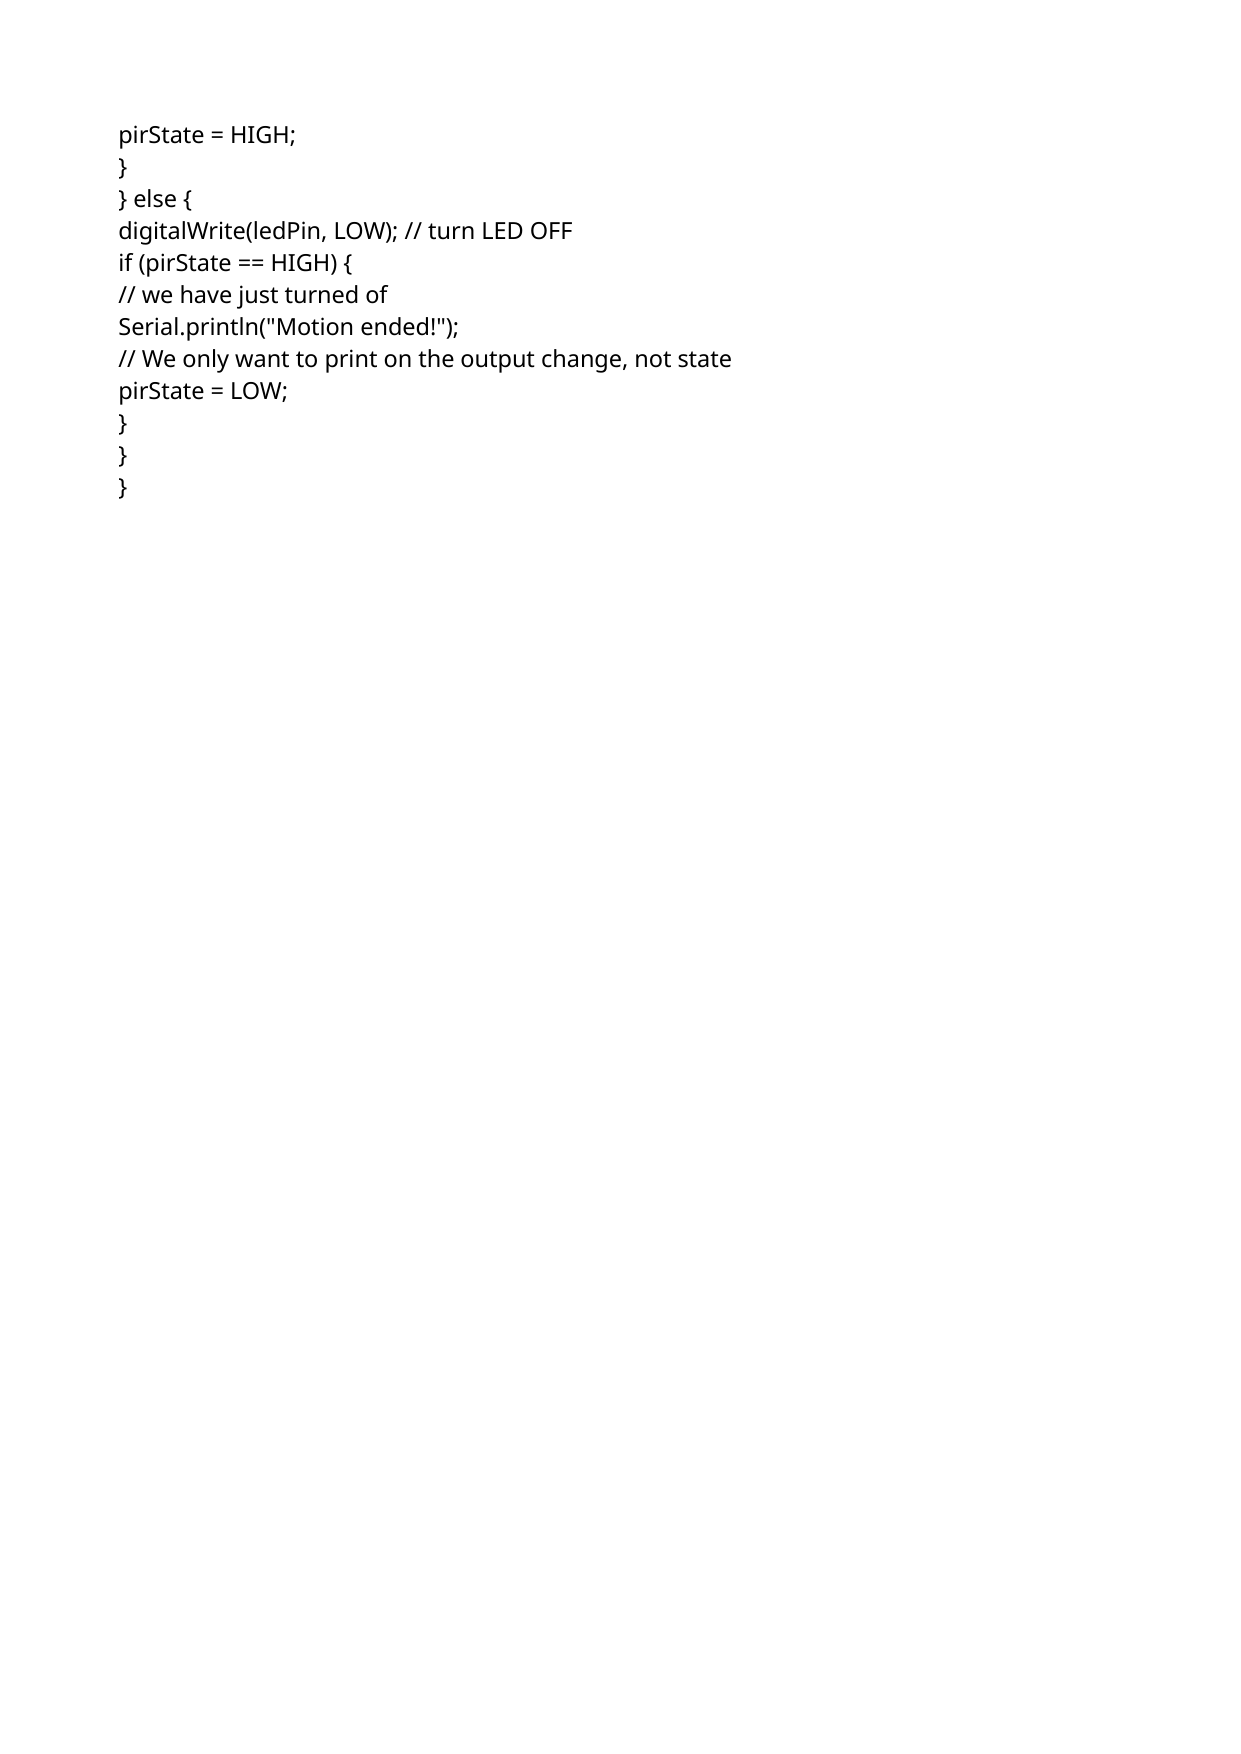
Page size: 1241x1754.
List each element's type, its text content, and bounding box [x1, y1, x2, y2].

text if (pirState == HIGH) { [118, 246, 1122, 278]
text } [118, 470, 1122, 502]
text pirState = LOW; [118, 374, 1122, 406]
text pirState = HIGH; [118, 118, 1122, 150]
text digitalWrite(ledPin, LOW); // turn LED OFF [118, 214, 1122, 246]
text } [118, 406, 1122, 438]
text // we have just turned of [118, 278, 1122, 310]
text } [118, 150, 1122, 182]
text } [118, 438, 1122, 470]
text // We only want to print on the output change, not state [118, 342, 1122, 374]
text } else { [118, 182, 1122, 214]
text Serial.println("Motion ended!"); [118, 310, 1122, 342]
